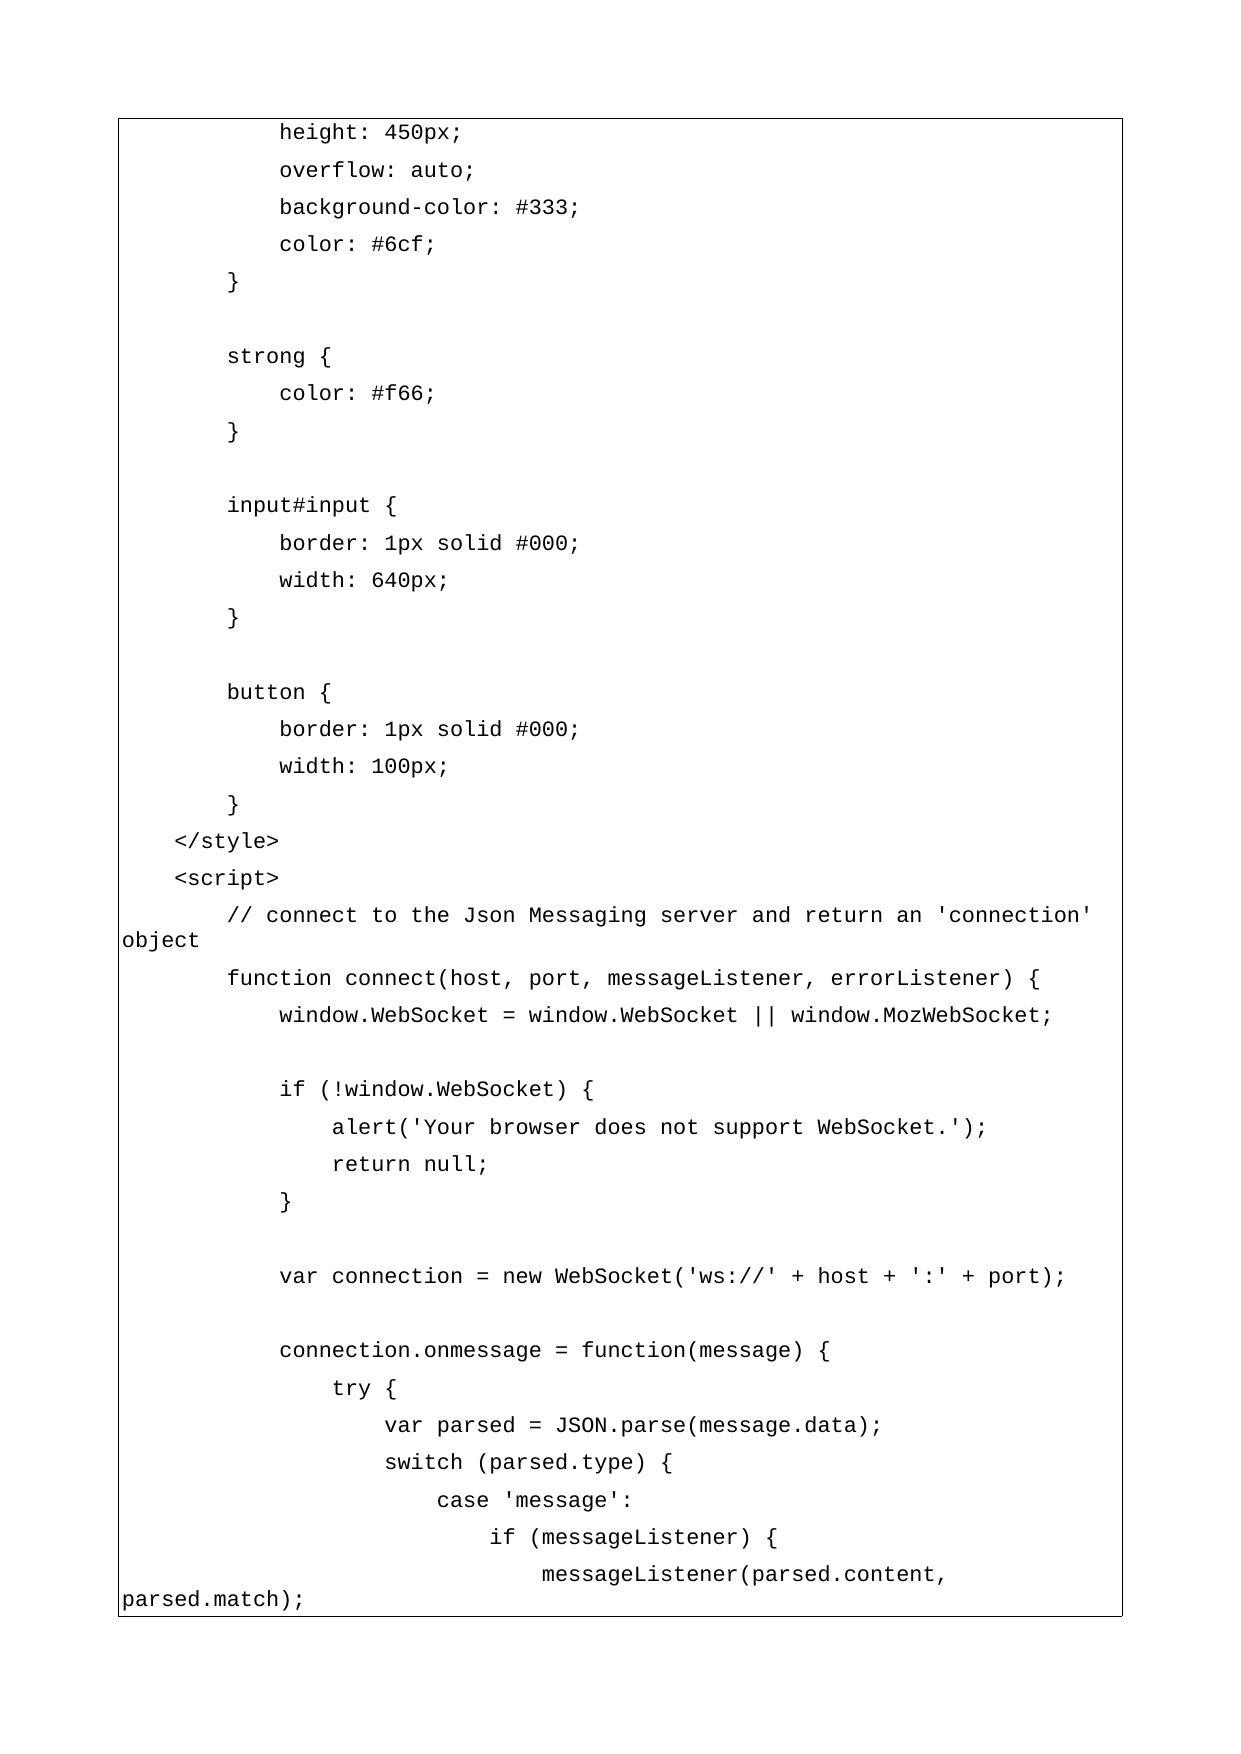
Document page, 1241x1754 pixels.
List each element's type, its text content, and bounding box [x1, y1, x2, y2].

text connection.onmessage = function(message) { [119, 1336, 1122, 1364]
text width: 100px; [119, 752, 1122, 780]
text if (messageListener) { [119, 1523, 1122, 1551]
text color: #6cf; [119, 230, 1122, 258]
text button { [119, 677, 1122, 706]
text if (!window.WebSocket) { [119, 1075, 1122, 1103]
text // connect to the Json Messaging server and return an 'connection' object [119, 901, 1122, 954]
text window.WebSocket = window.WebSocket || window.MozWebSocket; [119, 1001, 1122, 1029]
text return null; [119, 1150, 1122, 1178]
text height: 450px; [119, 119, 1122, 146]
text } [119, 267, 1122, 296]
text messageListener(parsed.content, parsed.match); [119, 1560, 1122, 1616]
text background-color: #333; [119, 193, 1122, 221]
text } [119, 789, 1122, 818]
text } [119, 416, 1122, 445]
text <script> [119, 864, 1122, 892]
text width: 640px; [119, 566, 1122, 594]
text switch (parsed.type) { [119, 1448, 1122, 1476]
text color: #f66; [119, 379, 1122, 407]
text input#input { [119, 491, 1122, 519]
text function connect(host, port, messageListener, errorListener) { [119, 963, 1122, 992]
text try { [119, 1373, 1122, 1402]
text strong { [119, 342, 1122, 370]
text border: 1px solid #000; [119, 715, 1122, 743]
text border: 1px solid #000; [119, 528, 1122, 557]
text } [119, 603, 1122, 631]
text alert('Your browser does not support WebSocket.'); [119, 1112, 1122, 1141]
text case 'message': [119, 1485, 1122, 1514]
text var parsed = JSON.parse(message.data); [119, 1411, 1122, 1439]
text </style> [119, 827, 1122, 855]
text } [119, 1187, 1122, 1215]
text var connection = new WebSocket('ws://' + host + ':' + port); [119, 1262, 1122, 1290]
text overflow: auto; [119, 155, 1122, 184]
